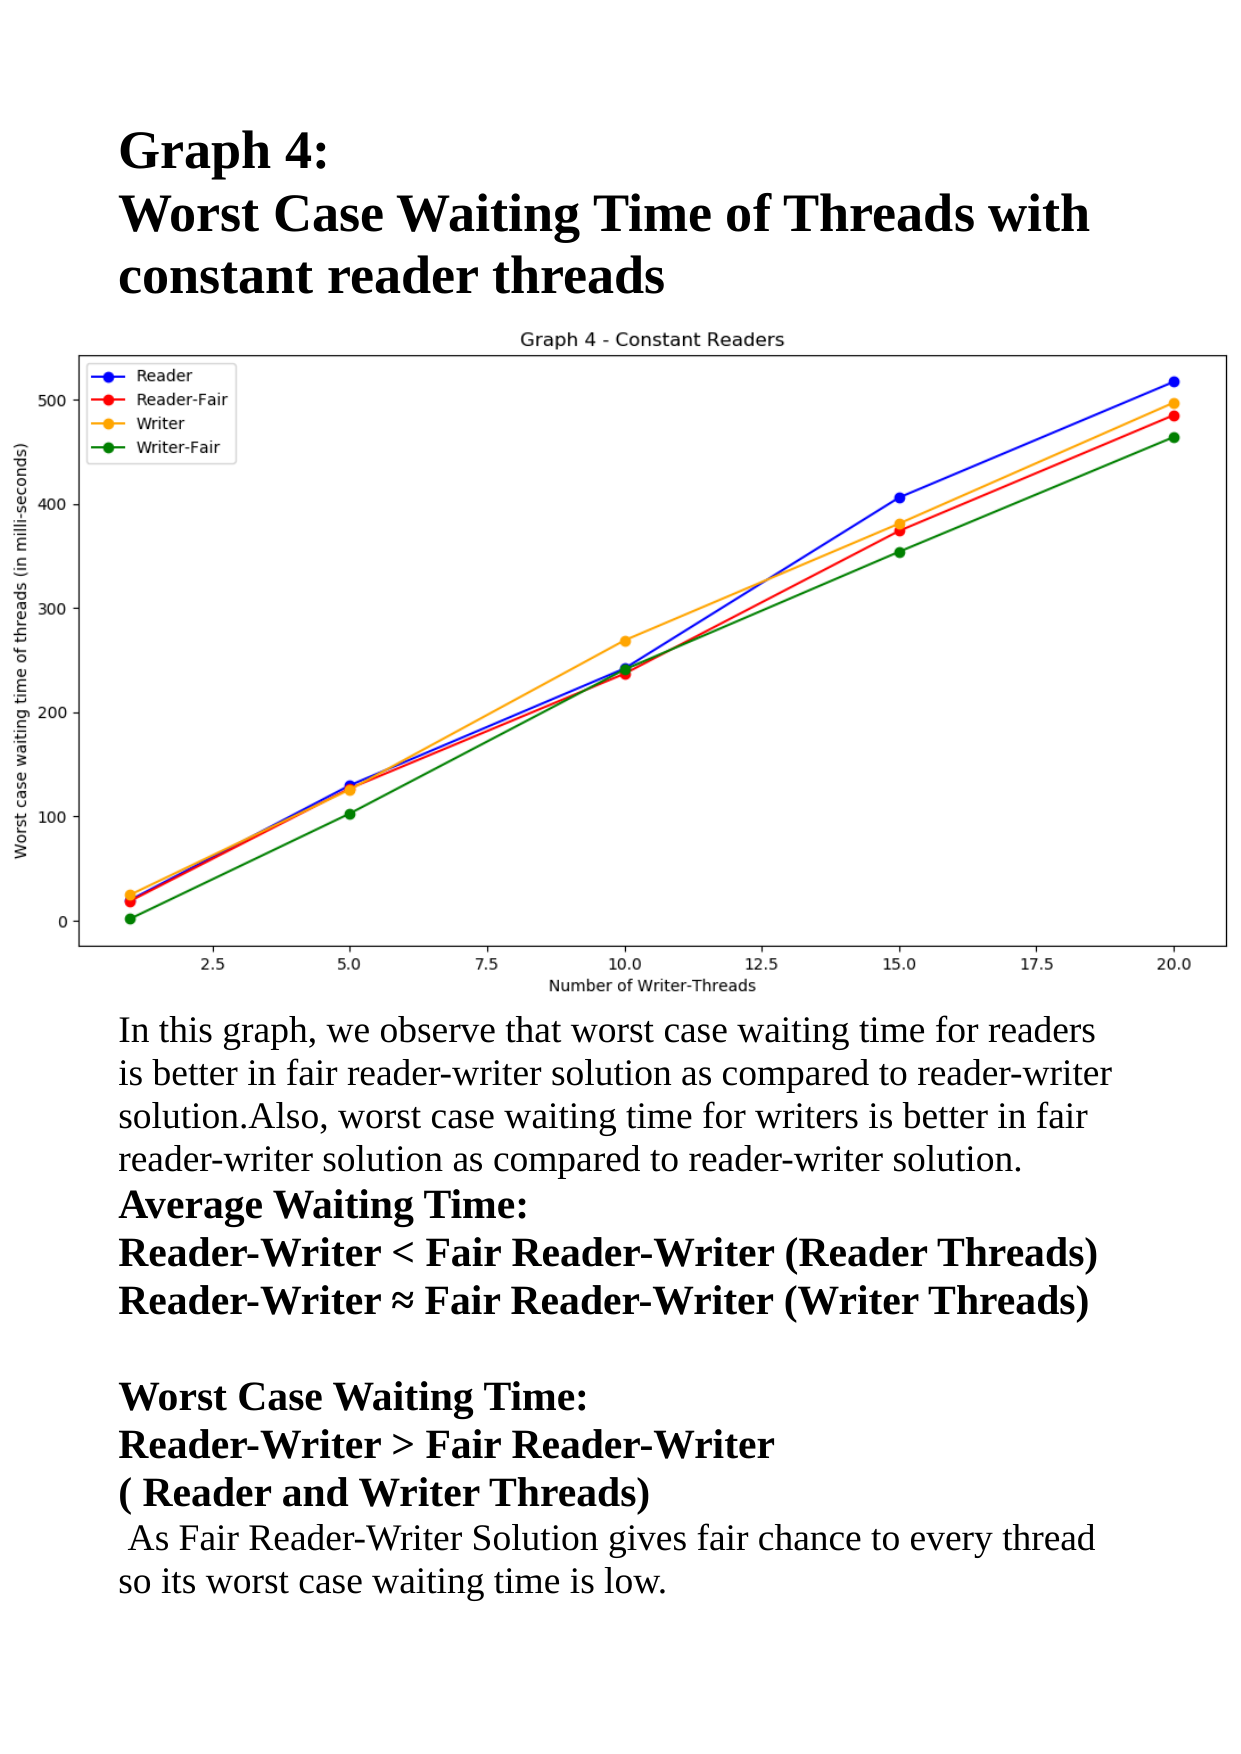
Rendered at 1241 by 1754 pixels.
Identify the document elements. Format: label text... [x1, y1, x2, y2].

text Average Waiting Time: [118, 1180, 1122, 1228]
text Reader-Writer ≈ Fair Reader-Writer (Writer Threads) [118, 1276, 1122, 1323]
text ( Reader and Writer Threads) [118, 1467, 1122, 1515]
picture [0, 317, 1241, 1008]
text Graph 4: [118, 118, 1122, 180]
text Worst Case Waiting Time: [118, 1371, 1122, 1419]
text As Fair Reader-Writer Solution gives fair chance to every thread so its worst case waiting time is low. [118, 1515, 1122, 1601]
text In this graph, we observe that worst case waiting time for readers is better in fair reader-writer solution as compared to reader-writer solution.Also, worst case waiting time for writers is better in fair reader-writer solution as compared to reader-writer solution. [118, 1008, 1122, 1180]
text Reader-Writer > Fair Reader-Writer [118, 1419, 1122, 1467]
text Worst Case Waiting Time of Threads with constant reader threads [118, 180, 1122, 305]
text Reader-Writer < Fair Reader-Writer (Reader Threads) [118, 1228, 1122, 1276]
text [118, 305, 1122, 317]
